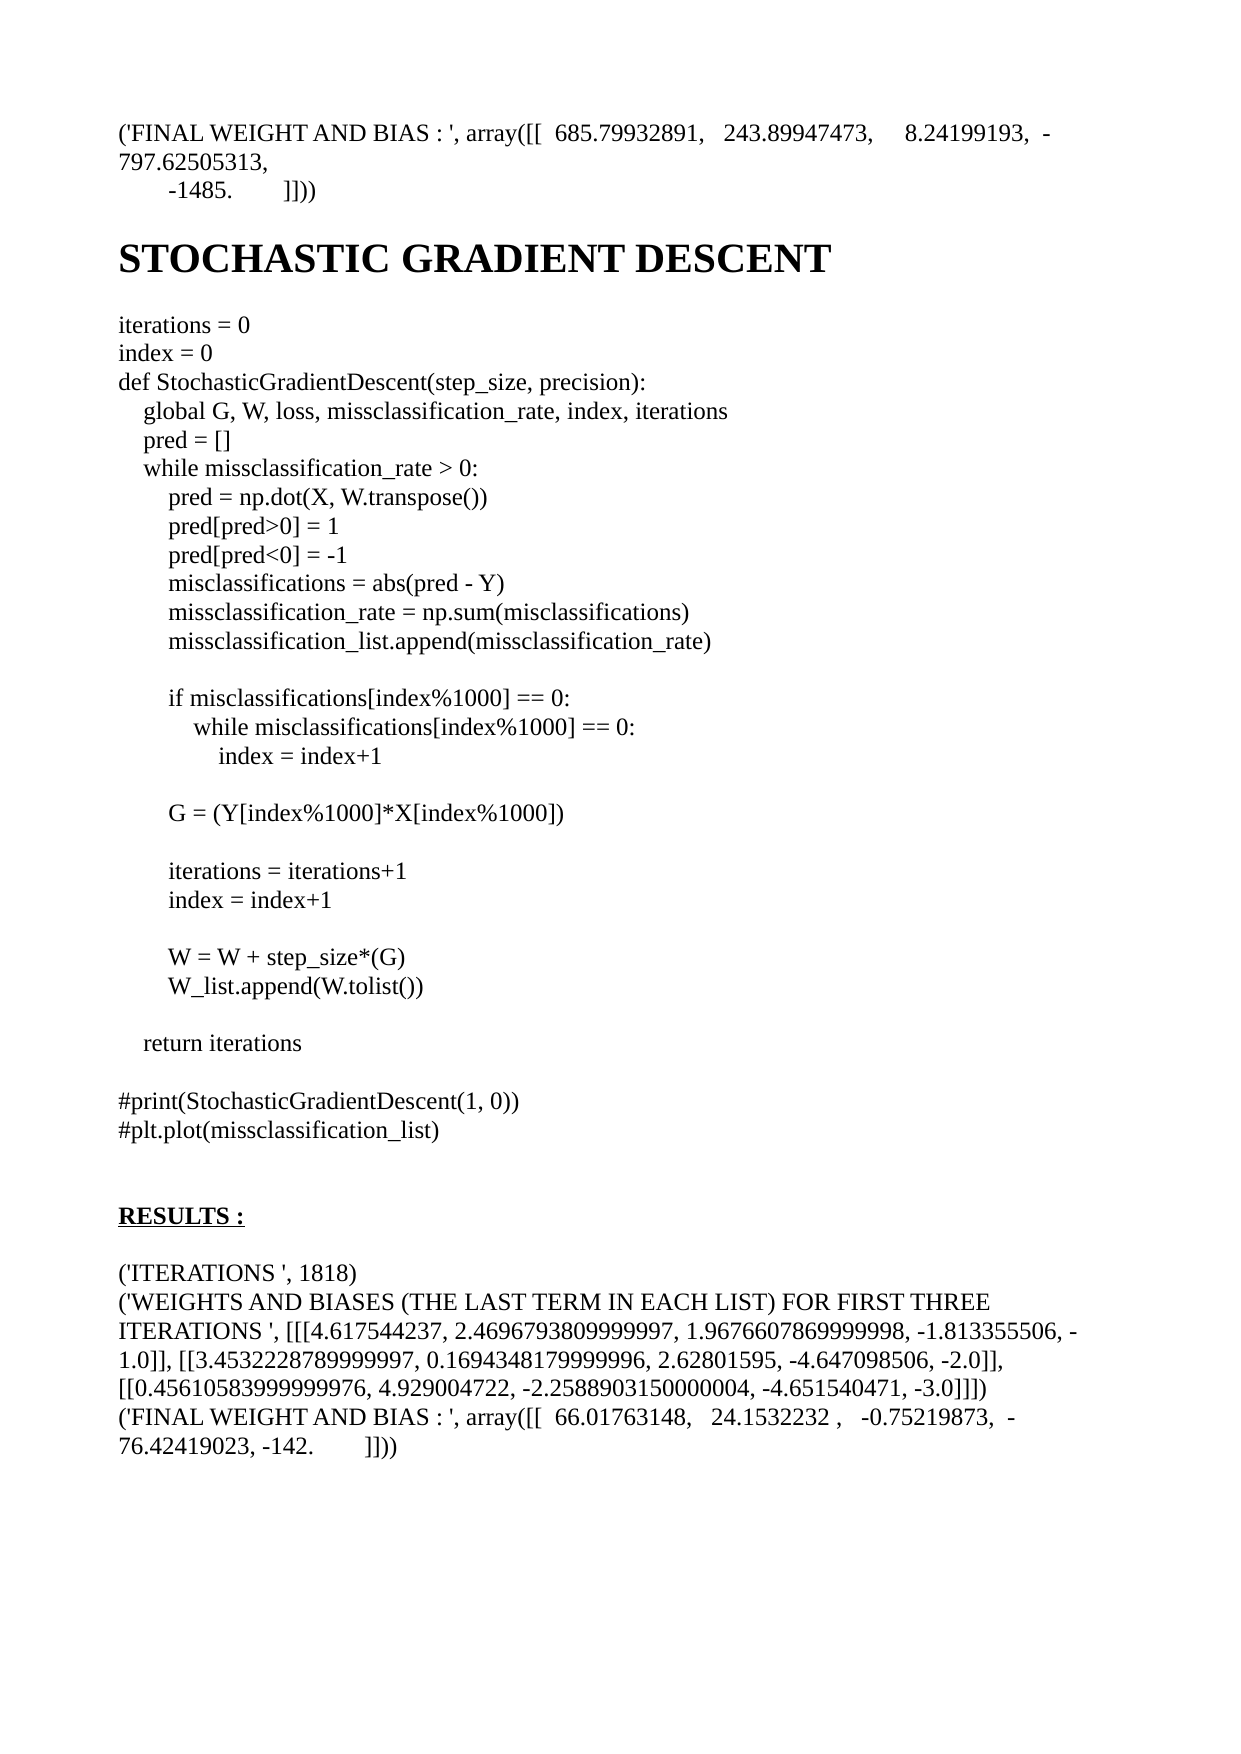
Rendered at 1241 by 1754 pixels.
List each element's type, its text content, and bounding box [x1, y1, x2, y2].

text while missclassification_rate > 0: [118, 453, 1122, 482]
text pred = [] [118, 425, 1122, 453]
text iterations = iterations+1 [118, 856, 1122, 885]
text pred[pred>0] = 1 [118, 511, 1122, 540]
text ('FINAL WEIGHT AND BIAS : ', array([[ 685.79932891, 243.89947473, 8.24199193, -797.62505313, [118, 118, 1122, 176]
text index = index+1 [118, 885, 1122, 913]
text if misclassifications[index%1000] == 0: [118, 683, 1122, 712]
text RESULTS : [118, 1201, 1122, 1230]
text def StochasticGradientDescent(step_size, precision): [118, 367, 1122, 396]
text ('WEIGHTS AND BIASES (THE LAST TERM IN EACH LIST) FOR FIRST THREE ITERATIONS ', [[[4.617544237, 2.4696793809999997, 1.9676607869999998, -1.813355506, -1.0]], [[3.4532228789999997, 0.1694348179999996, 2.62801595, -4.647098506, -2.0]], [[0.45610583999999976, 4.929004722, -2.2588903150000004, -4.651540471, -3.0]]]) [118, 1287, 1122, 1402]
text return iterations [118, 1028, 1122, 1057]
text pred = np.dot(X, W.transpose()) [118, 482, 1122, 511]
text index = 0 [118, 338, 1122, 367]
text pred[pred<0] = -1 [118, 540, 1122, 568]
text G = (Y[index%1000]*X[index%1000]) [118, 798, 1122, 827]
text while misclassifications[index%1000] == 0: [118, 712, 1122, 741]
text misclassifications = abs(pred - Y) [118, 568, 1122, 597]
text index = index+1 [118, 741, 1122, 770]
text ('ITERATIONS ', 1818) [118, 1258, 1122, 1287]
text -1485. ]])) [118, 176, 1122, 204]
text missclassification_rate = np.sum(misclassifications) [118, 597, 1122, 626]
text W_list.append(W.tolist()) [118, 971, 1122, 1000]
text STOCHASTIC GRADIENT DESCENT [118, 233, 1122, 281]
text W = W + step_size*(G) [118, 942, 1122, 971]
text global G, W, loss, missclassification_rate, index, iterations [118, 396, 1122, 425]
text #plt.plot(missclassification_list) [118, 1115, 1122, 1143]
text missclassification_list.append(missclassification_rate) [118, 626, 1122, 655]
text ('FINAL WEIGHT AND BIAS : ', array([[ 66.01763148, 24.1532232 , -0.75219873, -76.42419023, -142. ]])) [118, 1402, 1122, 1460]
text #print(StochasticGradientDescent(1, 0)) [118, 1086, 1122, 1115]
text iterations = 0 [118, 310, 1122, 338]
